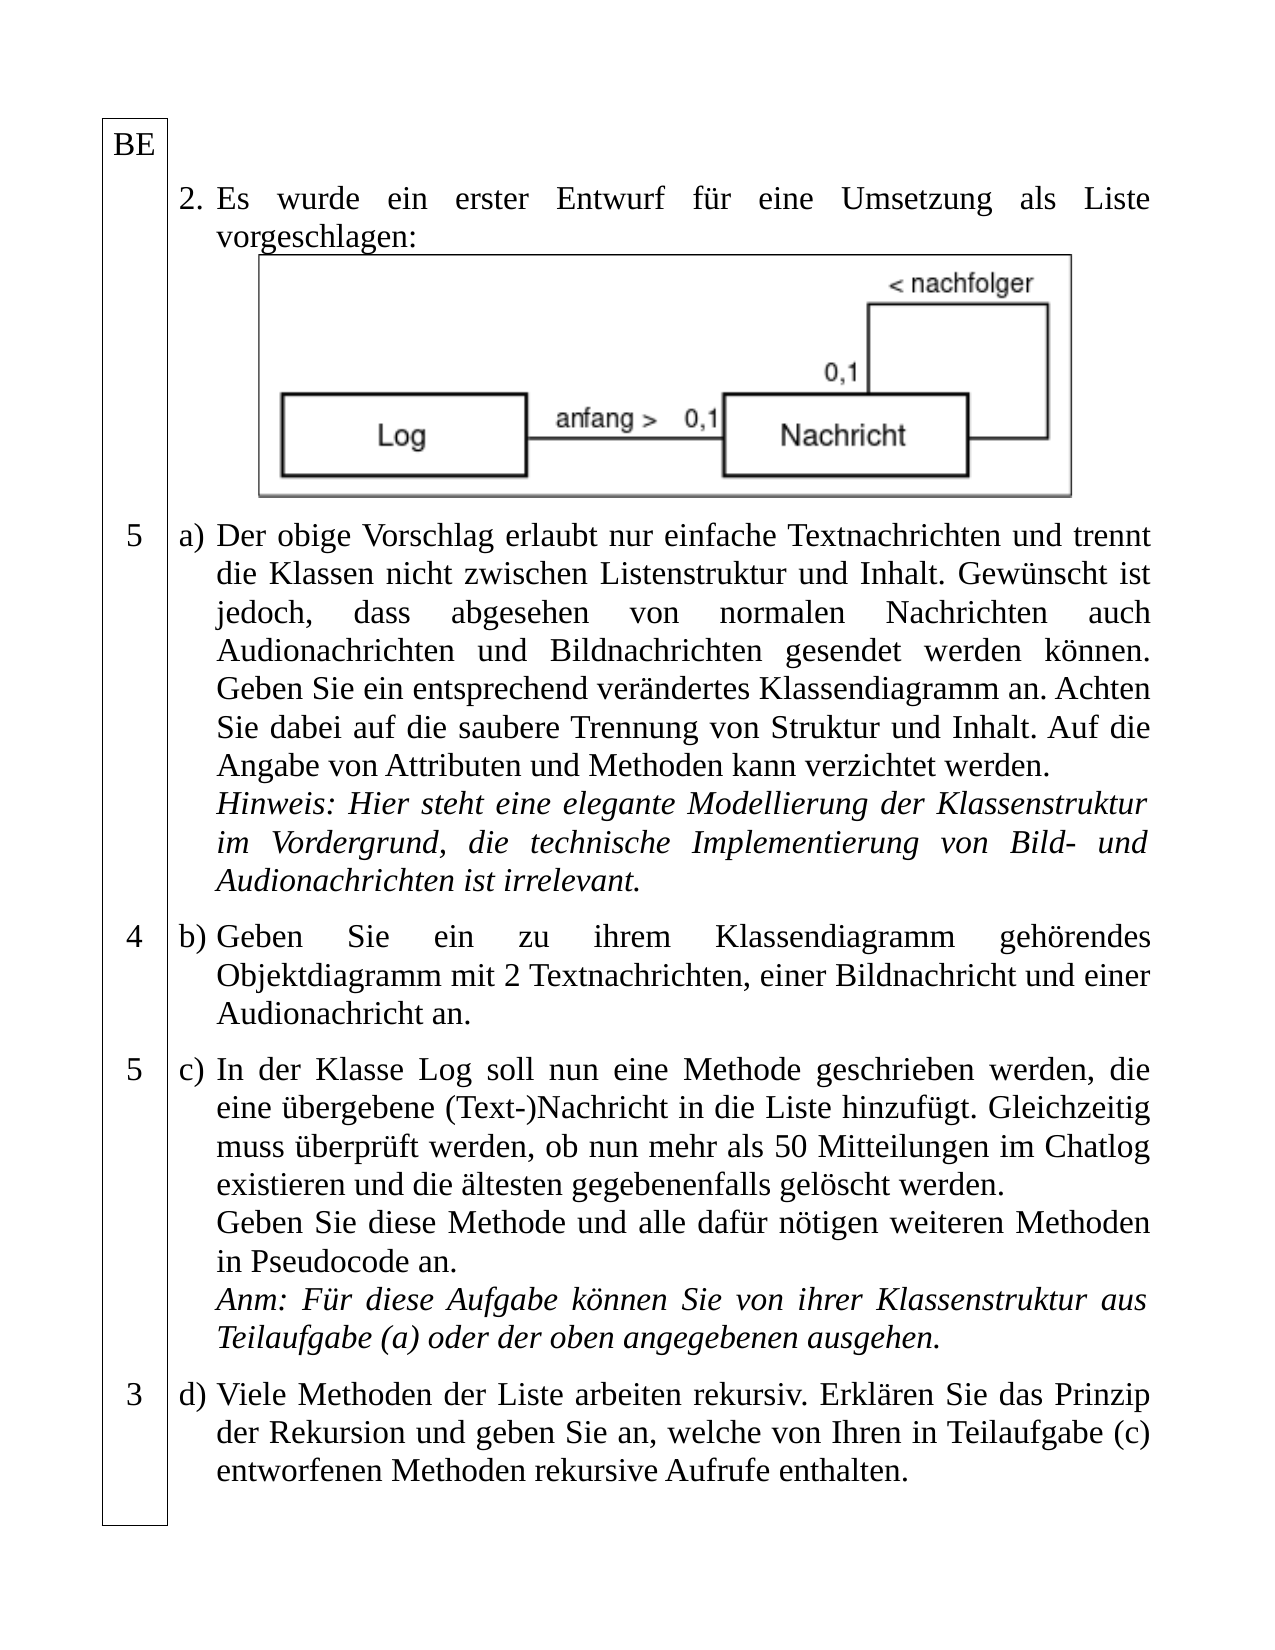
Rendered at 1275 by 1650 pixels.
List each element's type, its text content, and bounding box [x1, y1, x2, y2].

table_cell d) Viele Methoden der Liste arbeiten rekursiv. Erklären Sie das Prinzip der Rekursion und geben Sie an, welche von Ihren in Teilaufgabe (c) entworfenen Methoden rekursive Aufrufe enthalten. [168, 1365, 1161, 1525]
table_cell 5 [103, 1040, 167, 1365]
table_cell 2. Es wurde ein erster Entwurf für eine Umsetzung als Liste vorgeschlagen: [168, 168, 1161, 506]
table_cell b) Geben Sie ein zu ihrem Klassendiagramm gehörendes Objektdiagramm mit 2 Textnachrichten, einer Bildnachricht und einer Audionachricht an. [168, 908, 1161, 1040]
table_cell 4 [103, 908, 167, 1040]
picture [258, 254, 1073, 498]
table_cell a) Der obige Vorschlag erlaubt nur einfache Textnachrichten und trennt die Klassen nicht zwischen Listenstruktur und Inhalt. Gewünscht ist jedoch, dass abgesehen von normalen Nachrichten auch Audionachrichten und Bildnachrichten gesendet werden können. Geben Sie ein entsprechend verändertes Klassendiagramm an. Achten Sie dabei auf die saubere Trennung von Struktur und Inhalt. Auf die Angabe von Attributen und Methoden kann verzichtet werden. Hinweis: Hier steht eine elegante Modellierung der Klassenstruktur im Vordergrund, die technische Implementierung von Bild- und Audionachrichten ist irrelevant. [168, 506, 1161, 907]
table_header [168, 118, 1161, 168]
table_cell 5 [103, 506, 167, 907]
table_cell c) In der Klasse Log soll nun eine Methode geschrieben werden, die eine übergebene (Text-)Nachricht in die Liste hinzufügt. Gleichzeitig muss überprüft werden, ob nun mehr als 50 Mitteilungen im Chatlog existieren und die ältesten gegebenenfalls gelöscht werden. Geben Sie diese Methode und alle dafür nötigen weiteren Methoden in Pseudocode an. Anm: Für diese Aufgabe können Sie von ihrer Klassenstruktur aus Teilaufgabe (a) oder der oben angegebenen ausgehen. [168, 1040, 1161, 1365]
table_cell 3 [103, 1365, 167, 1525]
table_cell [103, 168, 167, 506]
table_header BE [103, 119, 167, 168]
